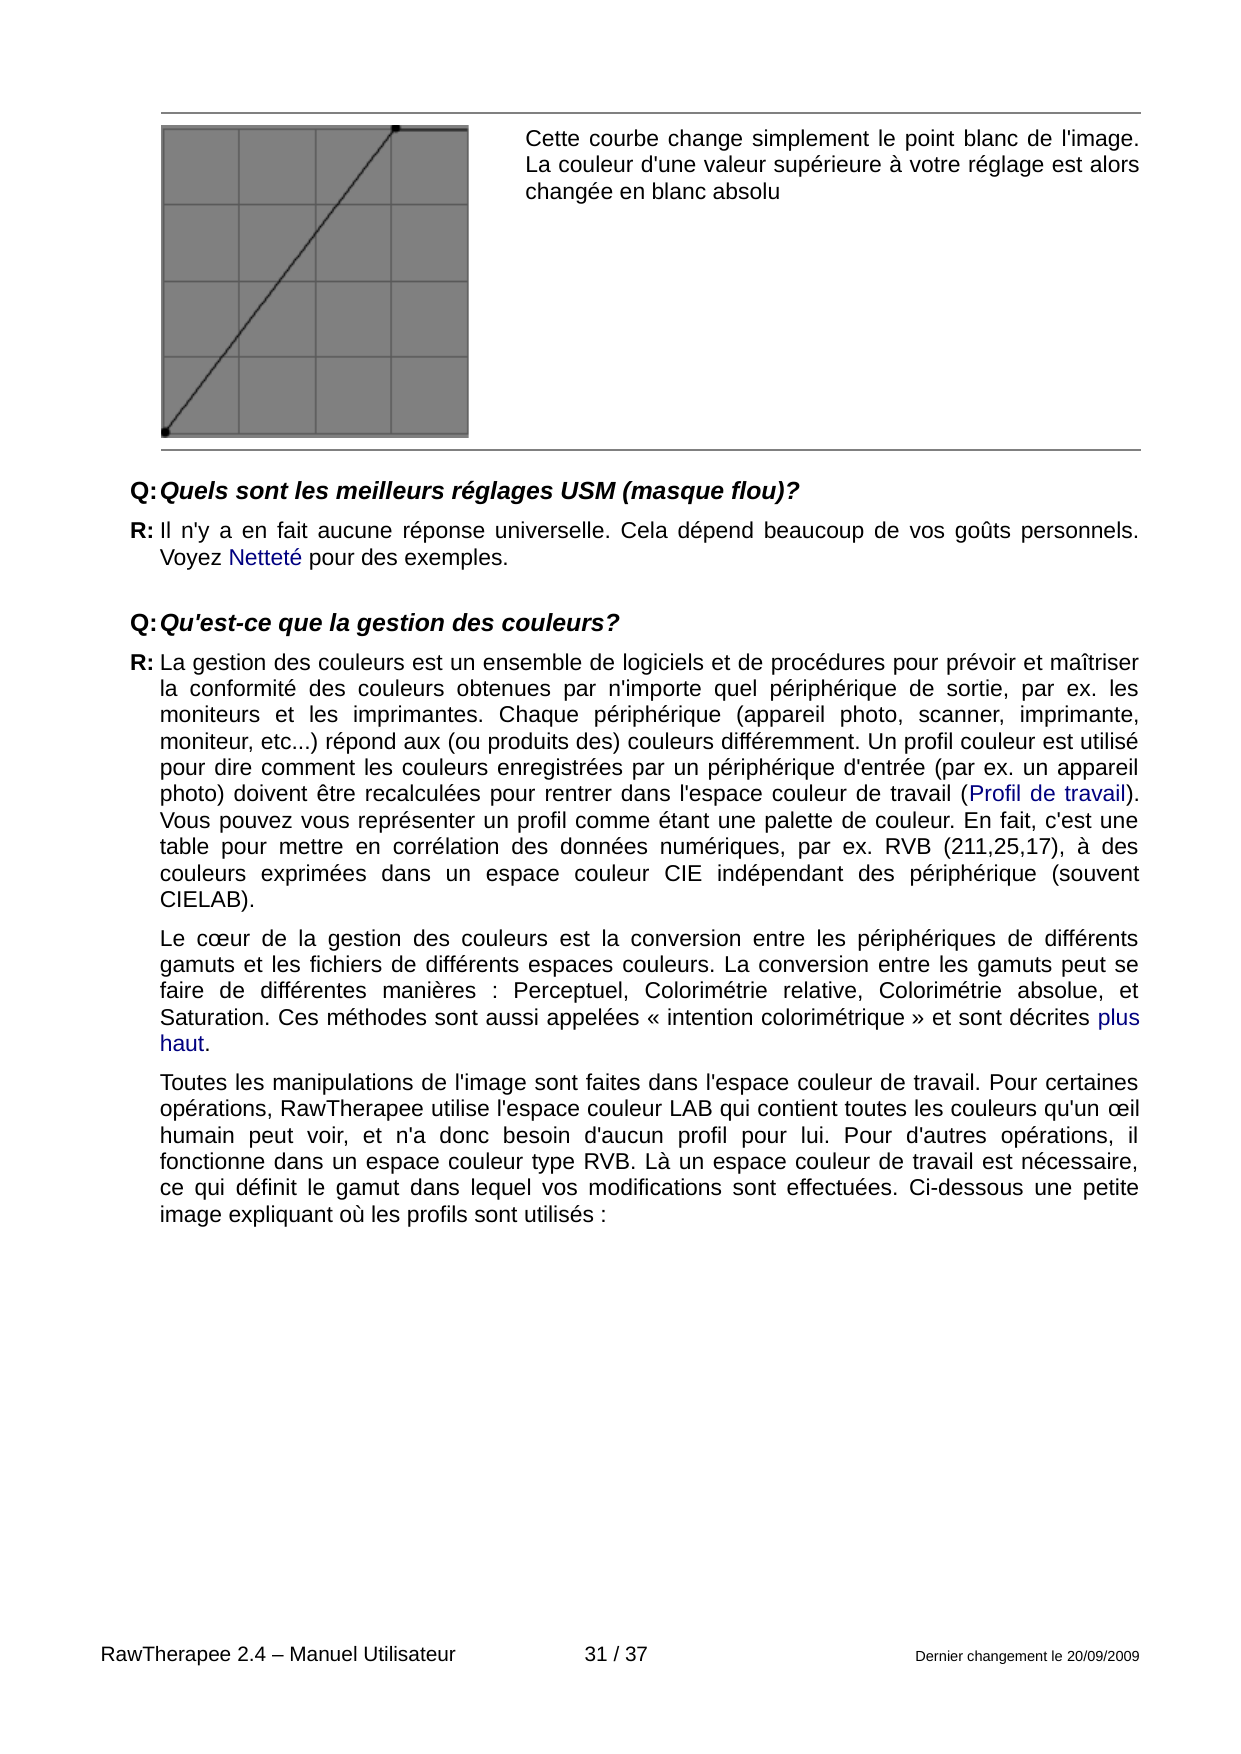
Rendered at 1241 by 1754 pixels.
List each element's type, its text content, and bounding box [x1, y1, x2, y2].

text R: Il n'y a en fait aucune réponse universelle. Cela dépend beaucoup de vos goûts personnels. Voyez Netteté pour des exemples. [130, 517, 1140, 570]
text R: La gestion des couleurs est un ensemble de logiciels et de procédures pour prévoir et maîtriser la conformité des couleurs obtenues par n'importe quel périphérique de sortie, par ex. les moniteurs et les imprimantes. Chaque périphérique (appareil photo, scanner, imprimante, moniteur, etc...) répond aux (ou produits des) couleurs différemment. Un profil couleur est utilisé pour dire comment les couleurs enregistrées par un périphérique d'entrée (par ex. un appareil photo) doivent être recalculées pour rentrer dans l'espace couleur de travail (Profil de travail). Vous pouvez vous représenter un profil comme étant une palette de couleur. En fait, c'est une table pour mettre en corrélation des données numériques, par ex. RVB (211,25,17), à des couleurs exprimées dans un espace couleur CIE indépendant des périphérique (souvent CIELAB). [130, 649, 1140, 912]
text Le cœur de la gestion des couleurs est la conversion entre les périphériques de différents gamuts et les fichiers de différents espaces couleurs. La conversion entre les gamuts peut se faire de différentes manières : Perceptuel, Colorimétrie relative, Colorimétrie absolue, et Saturation. Ces méthodes sont aussi appelées « intention colorimétrique » et sont décrites plus haut. [130, 925, 1140, 1056]
text Toutes les manipulations de l'image sont faites dans l'espace couleur de travail. Pour certaines opérations, RawTherapee utilise l'espace couleur LAB qui contient toutes les couleurs qu'un œil humain peut voir, et n'a donc besoin d'aucun profil pour lui. Pour d'autres opérations, il fonctionne dans un espace couleur type RVB. Là un espace couleur de travail est nécessaire, ce qui définit le gamut dans lequel vos modifications sont effectuées. Ci-dessous une petite image expliquant où les profils sont utilisés : [130, 1069, 1140, 1227]
subtitle Q: Quels sont les meilleurs réglages USM (masque flou)? [130, 476, 1140, 505]
table_cell Cette courbe change simplement le point blanc de l'image. La couleur d'une valeur supérieure à votre réglage est alors changée en blanc absolu [525, 114, 1141, 449]
subtitle Q: Qu'est-ce que la gestion des couleurs? [130, 608, 1140, 636]
picture [161, 125, 469, 438]
table_cell [161, 114, 525, 449]
